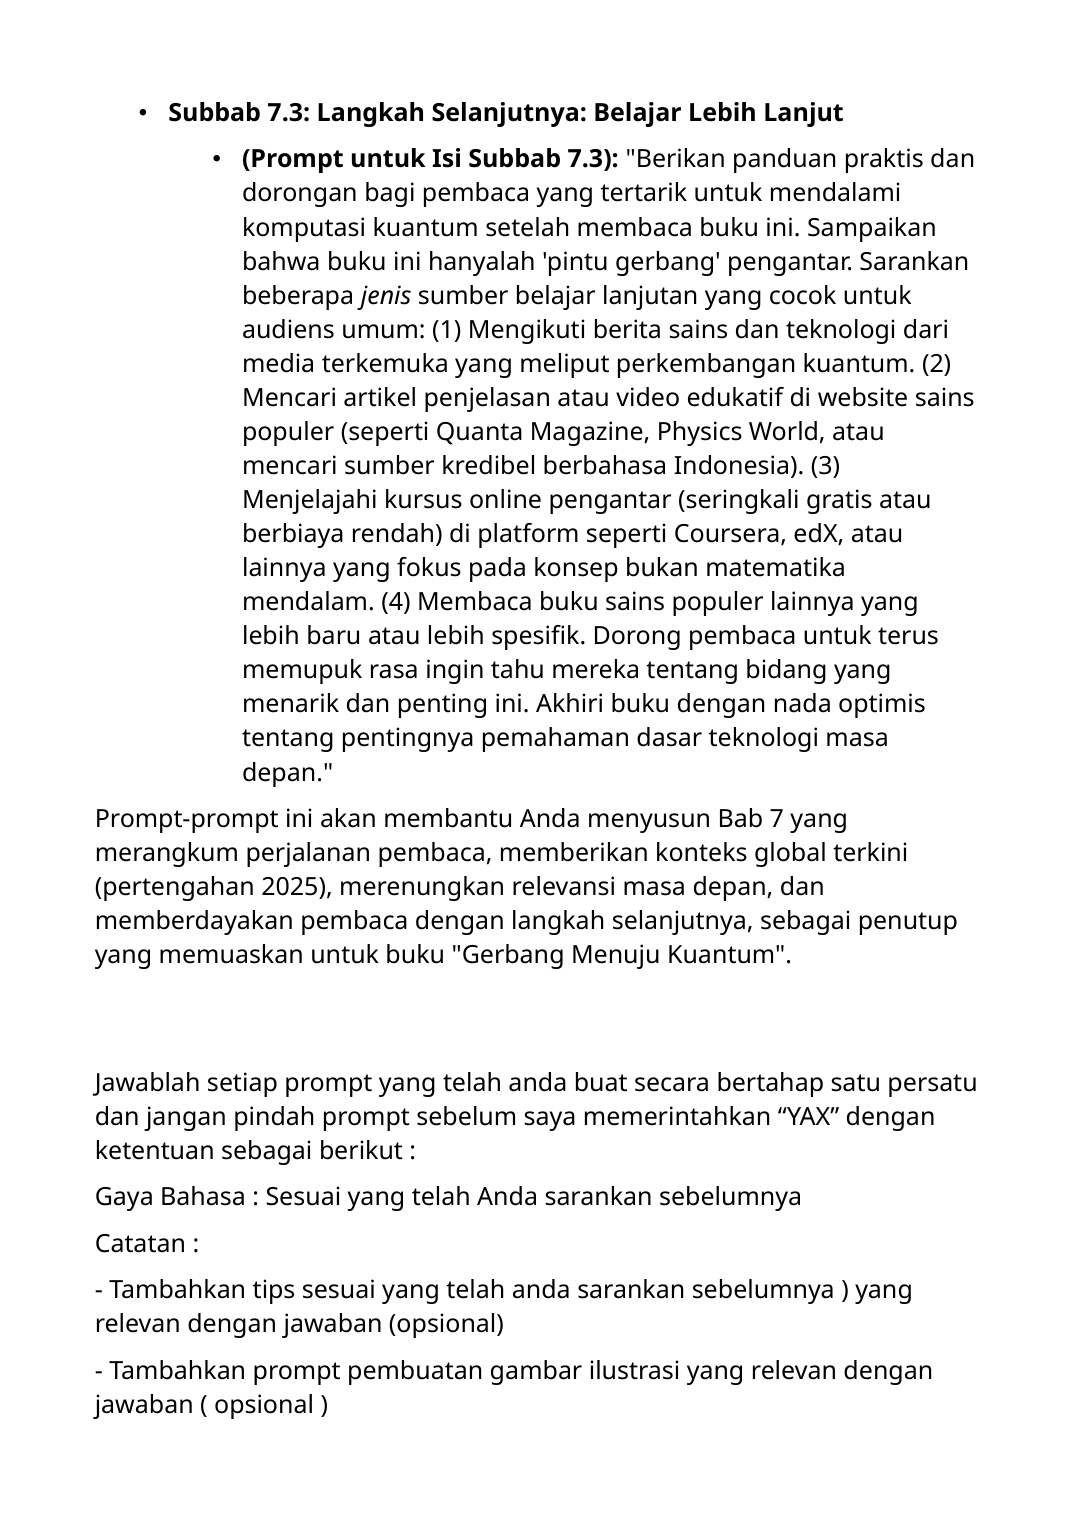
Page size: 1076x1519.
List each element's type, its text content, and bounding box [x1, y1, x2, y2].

text - Tambahkan tips sesuai yang telah anda sarankan sebelumnya ) yang relevan dengan jawaban (opsional) [94, 1272, 981, 1340]
text - Tambahkan prompt pembuatan gambar ilustrasi yang relevan dengan jawaban ( opsional ) [94, 1353, 981, 1421]
list Subbab 7.3: Langkah Selanjutnya: Belajar Lebih Lanjut [139, 94, 981, 128]
text Jawablah setiap prompt yang telah anda buat secara bertahap satu persatu dan jangan pindah prompt sebelum saya memerintahkan “YAX” dengan ketentuan sebagai berikut : [94, 1064, 981, 1166]
text Gaya Bahasa : Sesuai yang telah Anda sarankan sebelumnya [94, 1179, 981, 1213]
list (Prompt untuk Isi Subbab 7.3): "Berikan panduan praktis dan dorongan bagi pembaca yang tertarik untuk mendalami komputasi kuantum setelah membaca buku ini. Sampaikan bahwa buku ini hanyalah 'pintu gerbang' pengantar. Sarankan beberapa jenis sumber belajar lanjutan yang cocok untuk audiens umum: (1) Mengikuti berita sains dan teknologi dari media terkemuka yang meliput perkembangan kuantum. (2) Mencari artikel penjelasan atau video edukatif di website sains populer (seperti Quanta Magazine, Physics World, atau mencari sumber kredibel berbahasa Indonesia). (3) Menjelajahi kursus online pengantar (seringkali gratis atau berbiaya rendah) di platform seperti Coursera, edX, atau lainnya yang fokus pada konsep bukan matematika mendalam. (4) Membaca buku sains populer lainnya yang lebih baru atau lebih spesifik. Dorong pembaca untuk terus memupuk rasa ingin tahu mereka tentang bidang yang menarik dan penting ini. Akhiri buku dengan nada optimis tentang pentingnya pemahaman dasar teknologi masa depan." [212, 141, 981, 788]
text Prompt-prompt ini akan membantu Anda menyusun Bab 7 yang merangkum perjalanan pembaca, memberikan konteks global terkini (pertengahan 2025), merenungkan relevansi masa depan, dan memberdayakan pembaca dengan langkah selanjutnya, sebagai penutup yang memuaskan untuk buku "Gerbang Menuju Kuantum". [94, 801, 981, 971]
text Catatan : [94, 1225, 981, 1259]
